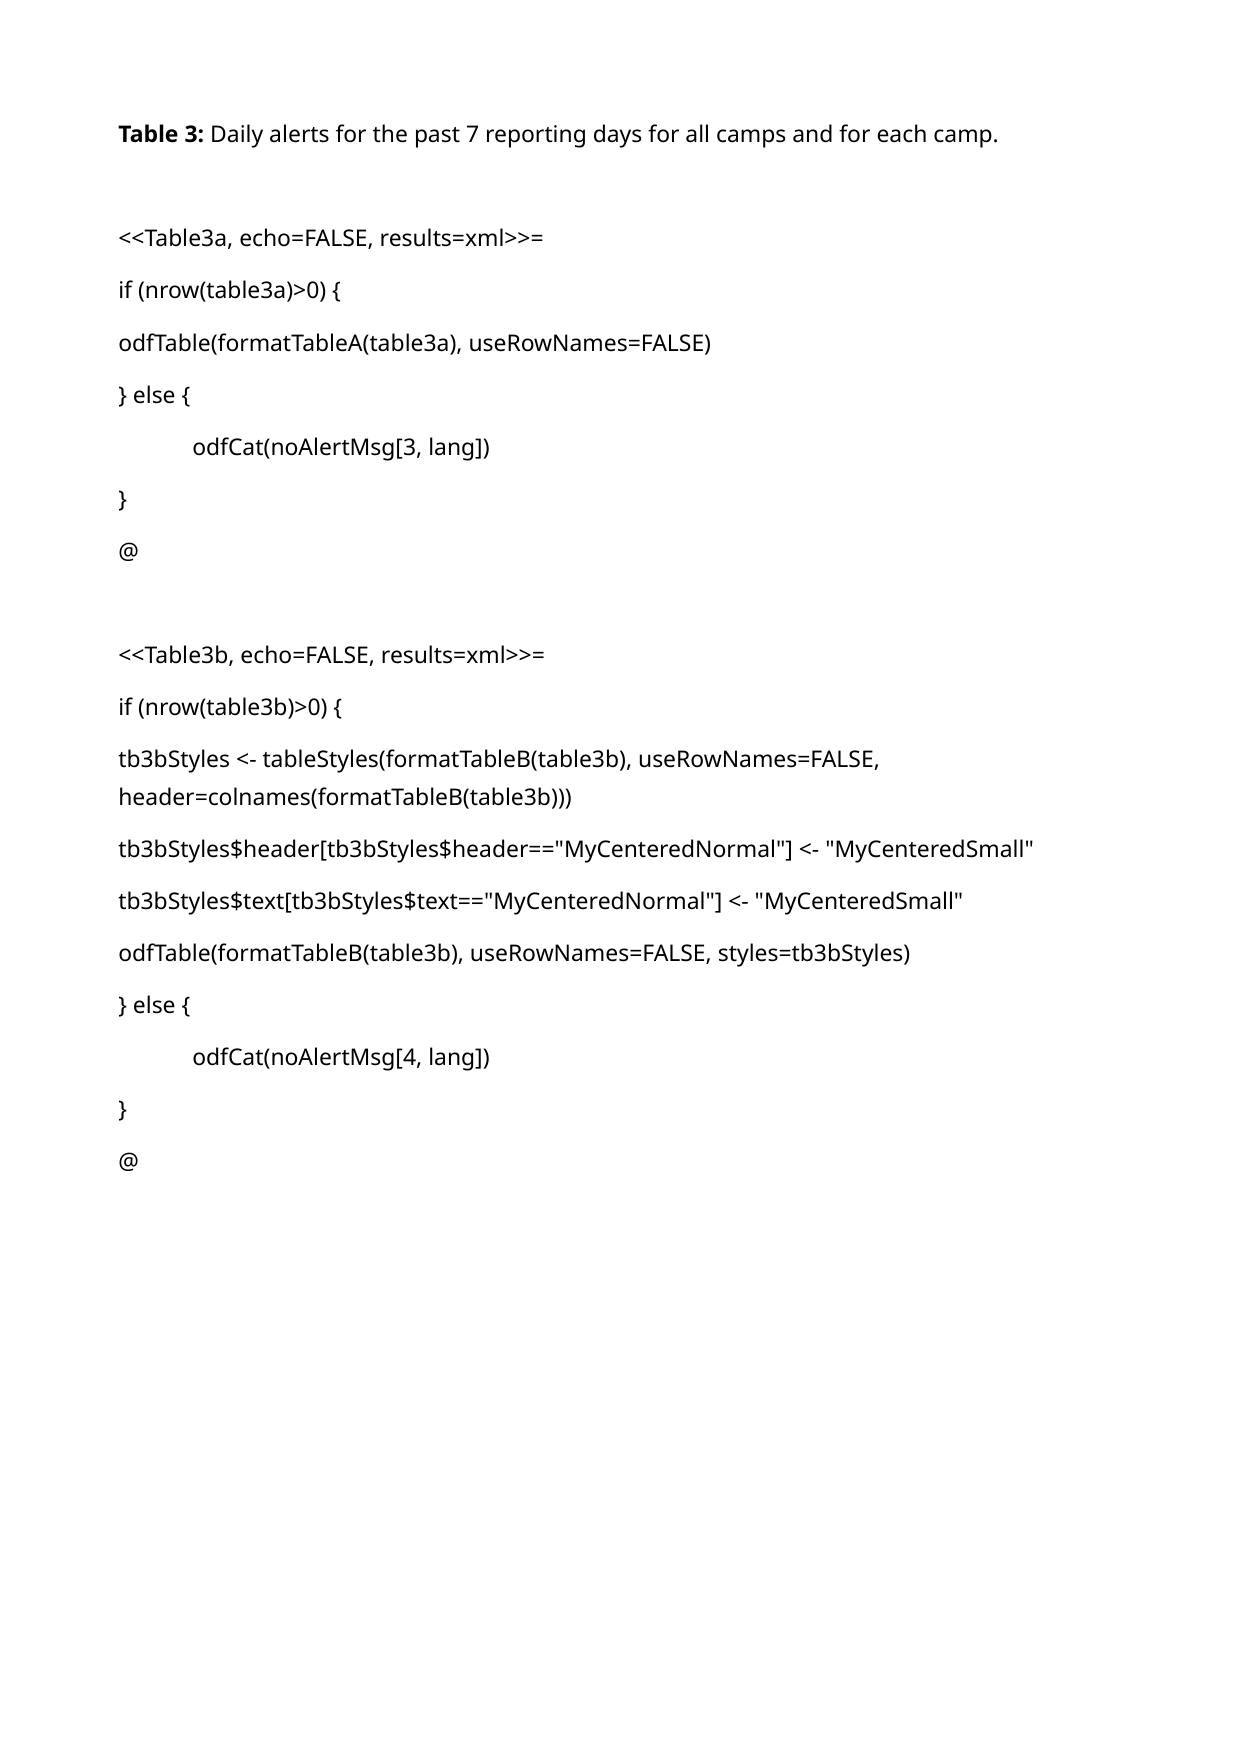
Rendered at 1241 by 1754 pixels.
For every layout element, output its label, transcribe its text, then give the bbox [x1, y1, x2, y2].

text @ [118, 535, 1122, 566]
text } else { [118, 378, 1122, 410]
text odfCat(noAlertMsg[4, lang]) [118, 1041, 1122, 1072]
text odfCat(noAlertMsg[3, lang]) [118, 431, 1122, 462]
text <<Table3a, echo=FALSE, results=xml>>= [118, 222, 1122, 253]
text odfTable(formatTableB(table3b), useRowNames=FALSE, styles=tb3bStyles) [118, 937, 1122, 968]
text } else { [118, 989, 1122, 1020]
text <<Table3b, echo=FALSE, results=xml>>= [118, 639, 1122, 670]
text tb3bStyles$header[tb3bStyles$header=="MyCenteredNormal"] <- "MyCenteredSmall" [118, 833, 1122, 864]
text odfTable(formatTableA(table3a), useRowNames=FALSE) [118, 326, 1122, 358]
text if (nrow(table3b)>0) { [118, 691, 1122, 722]
text @ [118, 1145, 1122, 1176]
text } [118, 1093, 1122, 1124]
text tb3bStyles$text[tb3bStyles$text=="MyCenteredNormal"] <- "MyCenteredSmall" [118, 885, 1122, 916]
text } [118, 483, 1122, 514]
text if (nrow(table3a)>0) { [118, 274, 1122, 306]
text tb3bStyles <- tableStyles(formatTableB(table3b), useRowNames=FALSE, header=colnames(formatTableB(table3b))) [118, 743, 1122, 812]
text Table 3: Daily alerts for the past 7 reporting days for all camps and for each camp. [118, 118, 1122, 149]
